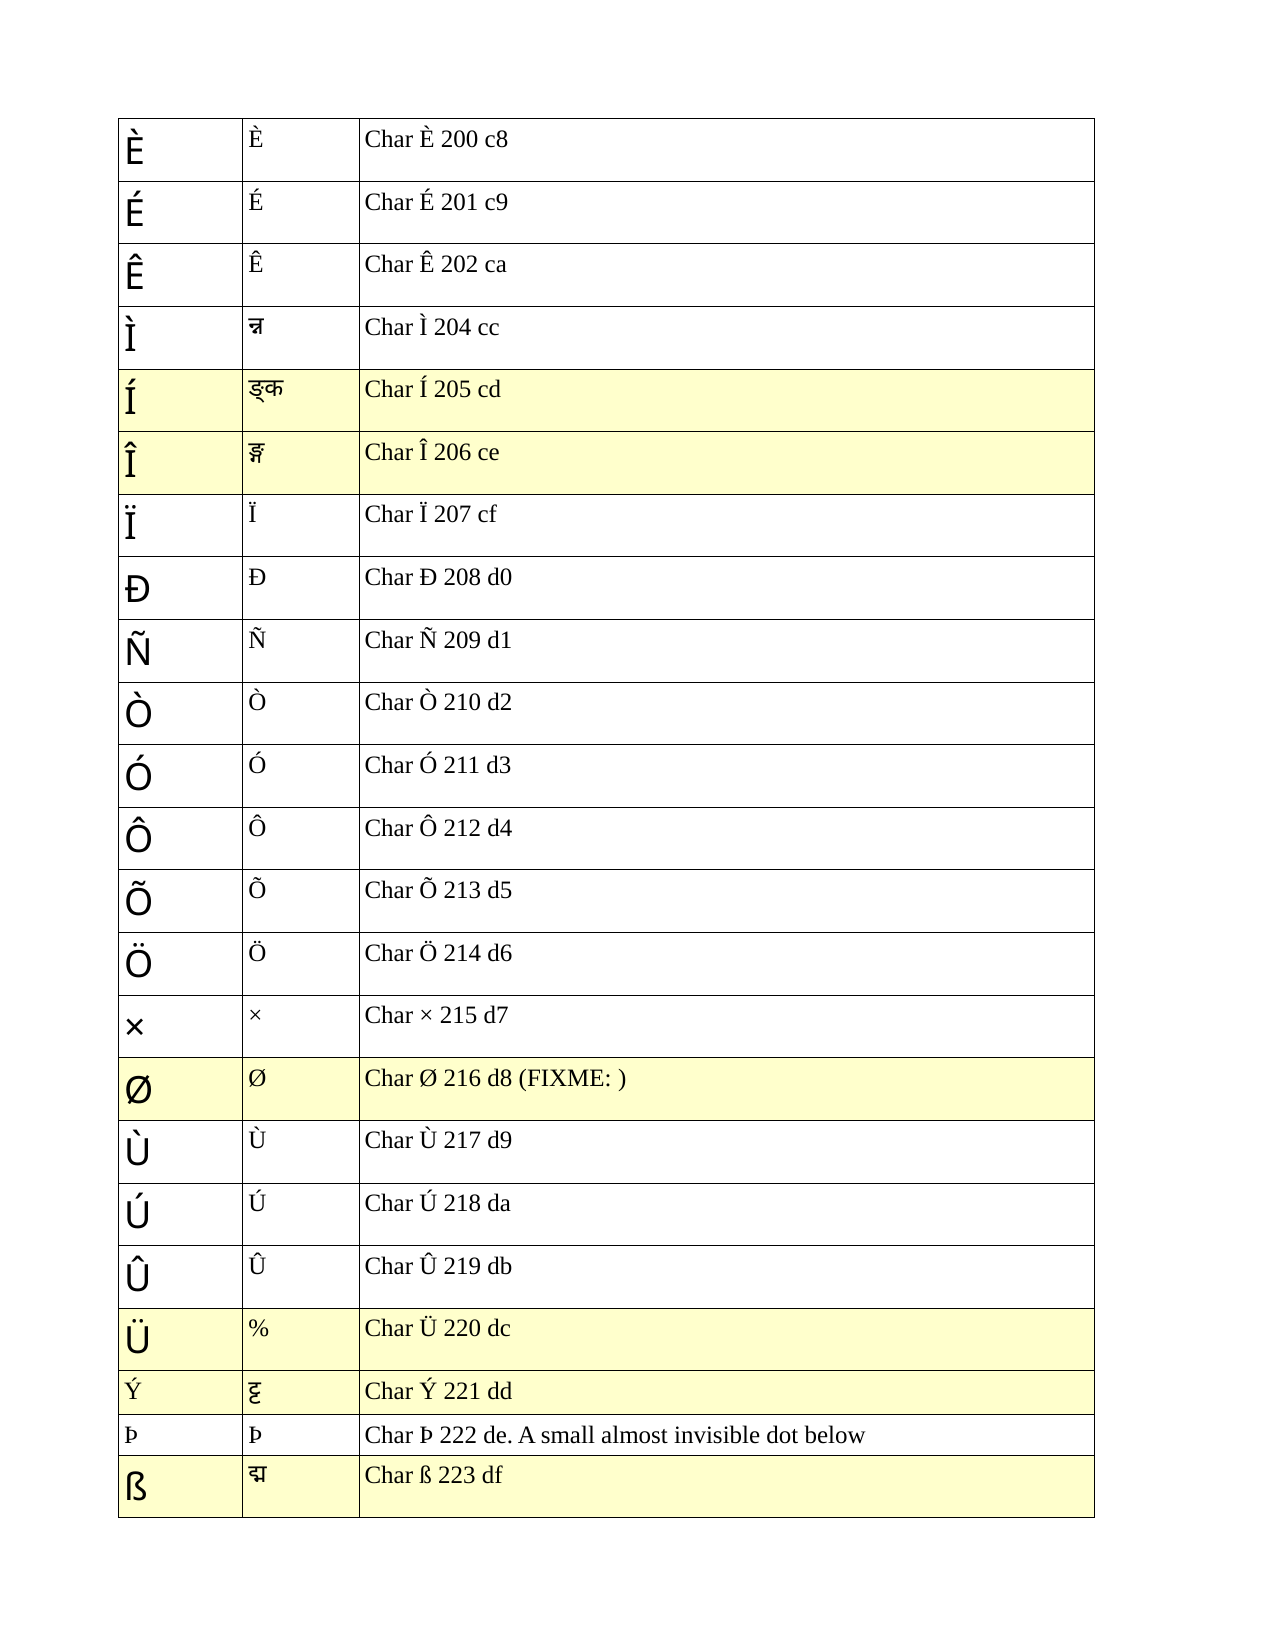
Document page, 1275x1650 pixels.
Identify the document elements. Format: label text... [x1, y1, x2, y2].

table_cell Ô [119, 808, 242, 869]
table_cell Þ [243, 1415, 359, 1455]
table_cell Í [119, 370, 242, 431]
table_cell Þ [119, 1415, 242, 1455]
table_cell Î [119, 432, 242, 494]
table_cell Ó [119, 745, 242, 807]
table_cell Õ [119, 870, 242, 932]
table_cell × [119, 996, 242, 1057]
table_cell Char Ý 221 dd [360, 1371, 1094, 1414]
table_cell ङ्क [243, 370, 359, 431]
table_cell Char × 215 d7 [360, 996, 1094, 1057]
table_cell Ñ [119, 620, 242, 682]
table_cell Char Þ 222 de. A small almost invisible dot below [360, 1415, 1094, 1455]
table_cell Char Ö 214 d6 [360, 933, 1094, 994]
table_cell Ü [119, 1309, 242, 1370]
table_cell Ø [119, 1058, 242, 1120]
table_cell ß [119, 1456, 242, 1517]
table_cell Char Ï 207 cf [360, 495, 1094, 556]
table_cell Ð [243, 557, 359, 619]
table_cell Char Ñ 209 d1 [360, 620, 1094, 682]
table_cell Ö [119, 933, 242, 994]
table_cell Ï [243, 495, 359, 556]
table_cell Ê [243, 244, 359, 306]
table_cell Char É 201 c9 [360, 182, 1094, 243]
table_cell द्म [243, 1456, 359, 1517]
table_cell Û [243, 1246, 359, 1308]
table_cell Char Ü 220 dc [360, 1309, 1094, 1370]
table_cell Ì [119, 307, 242, 368]
table_cell È [243, 119, 359, 181]
table_cell Char Ê 202 ca [360, 244, 1094, 306]
table_cell Ï [119, 495, 242, 556]
table_cell Ø [243, 1058, 359, 1120]
table_cell Char È 200 c8 [360, 119, 1094, 181]
table_cell Ó [243, 745, 359, 807]
table_cell Char Ó 211 d3 [360, 745, 1094, 807]
table_cell न्न [243, 307, 359, 368]
table_cell Char Ù 217 d9 [360, 1121, 1094, 1182]
table_cell ट्ट [243, 1371, 359, 1414]
table_cell Ò [119, 683, 242, 744]
table_cell Ò [243, 683, 359, 744]
table_cell Ú [119, 1184, 242, 1245]
table_cell Char Û 219 db [360, 1246, 1094, 1308]
table_cell ङ्ग [243, 432, 359, 494]
table_cell È [119, 119, 242, 181]
table_cell Ú [243, 1184, 359, 1245]
table_cell Ý [119, 1371, 242, 1414]
table_cell Char Ì 204 cc [360, 307, 1094, 368]
table_cell Char Í 205 cd [360, 370, 1094, 431]
table_cell Ö [243, 933, 359, 994]
table_cell Char Ò 210 d2 [360, 683, 1094, 744]
table_cell Õ [243, 870, 359, 932]
table_cell Ê [119, 244, 242, 306]
table_cell × [243, 996, 359, 1057]
table_cell É [119, 182, 242, 243]
table_cell Ô [243, 808, 359, 869]
table_cell Char ß 223 df [360, 1456, 1094, 1517]
table_cell Char Ô 212 d4 [360, 808, 1094, 869]
table_cell Char Ð 208 d0 [360, 557, 1094, 619]
table_cell É [243, 182, 359, 243]
table_cell Char Õ 213 d5 [360, 870, 1094, 932]
table_cell Ù [243, 1121, 359, 1182]
table_cell Ù [119, 1121, 242, 1182]
table_cell Char Î 206 ce [360, 432, 1094, 494]
table_cell Char Ú 218 da [360, 1184, 1094, 1245]
table_cell Char Ø 216 d8 (FIXME: ) [360, 1058, 1094, 1120]
table_cell Ñ [243, 620, 359, 682]
table_cell % [243, 1309, 359, 1370]
table_cell Û [119, 1246, 242, 1308]
table_cell Ð [119, 557, 242, 619]
